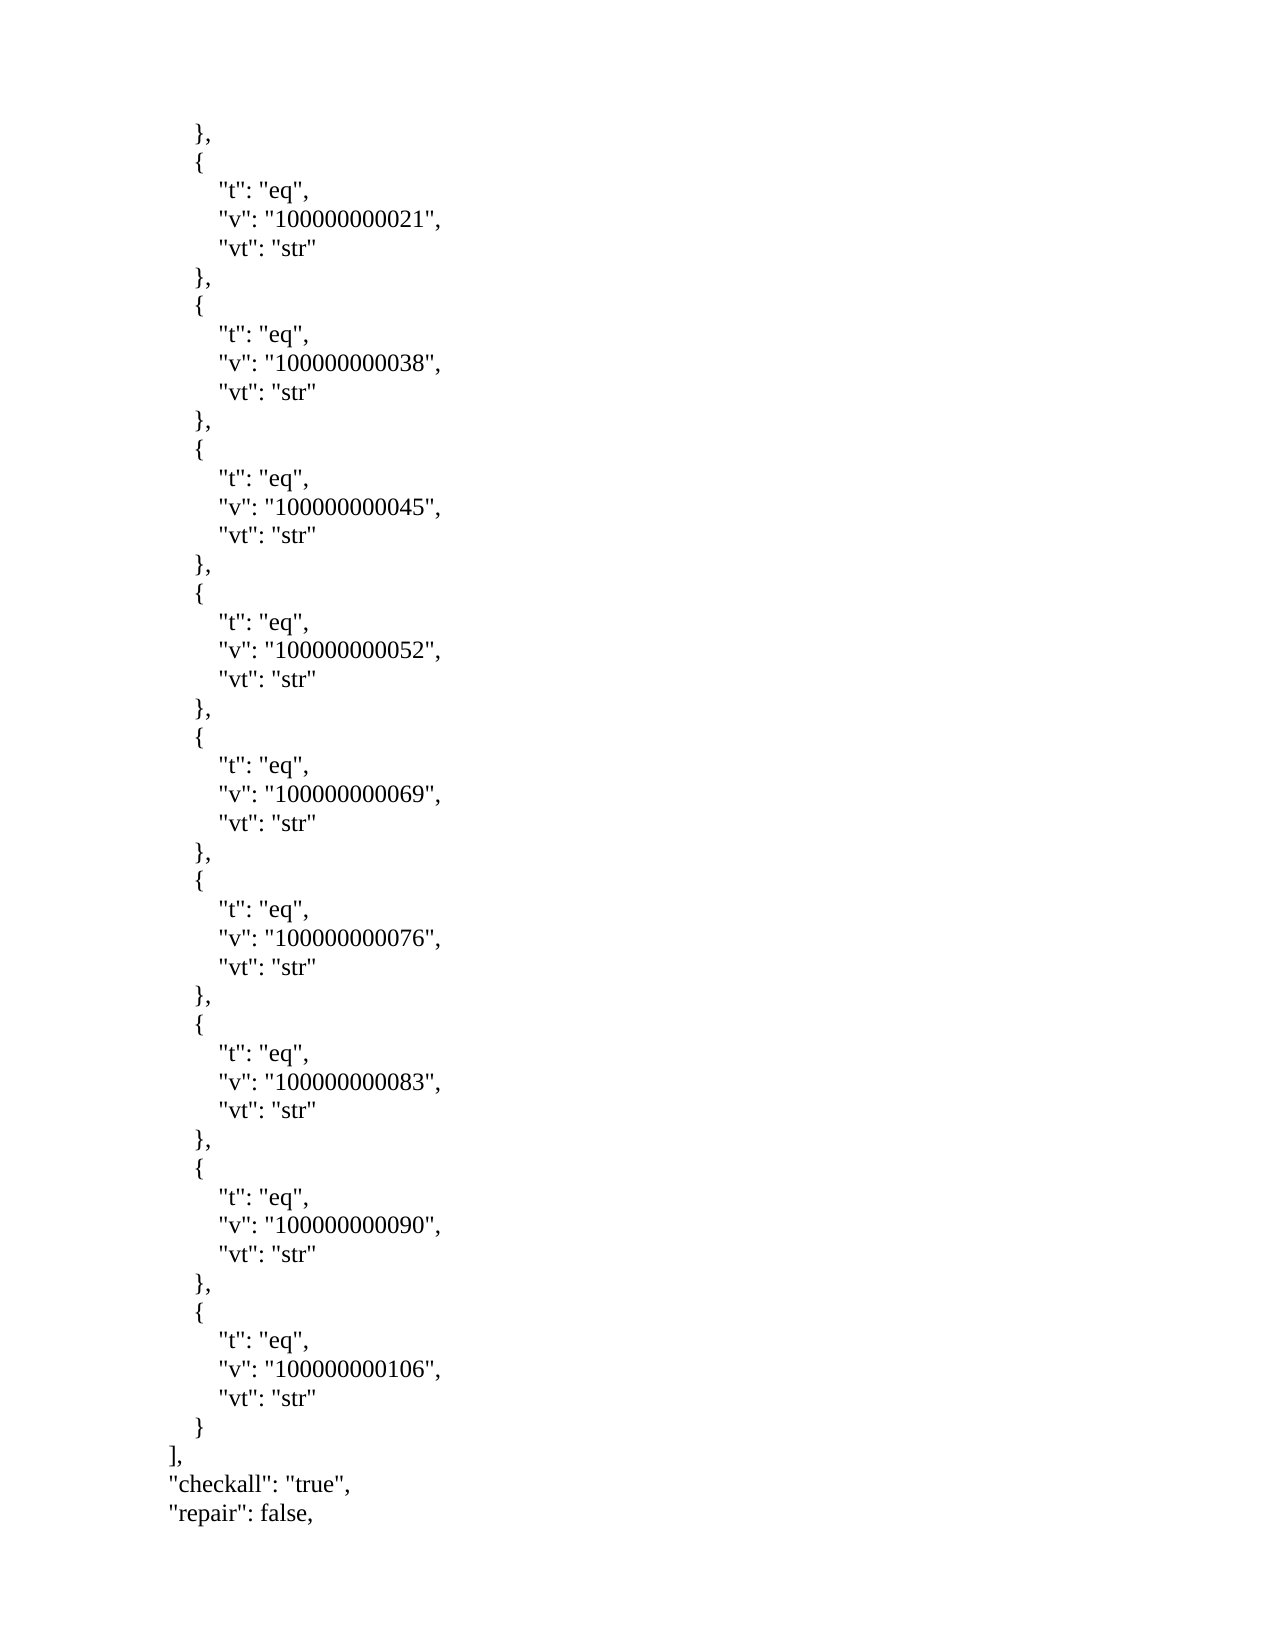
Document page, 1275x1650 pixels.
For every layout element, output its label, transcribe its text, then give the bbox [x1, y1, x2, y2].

text }, [118, 406, 1157, 434]
text }, [118, 981, 1157, 1009]
text "t": "eq", [118, 894, 1157, 923]
text "vt": "str" [118, 1383, 1157, 1412]
text "v": "100000000021", [118, 204, 1157, 233]
text "v": "100000000076", [118, 923, 1157, 952]
text "t": "eq", [118, 1038, 1157, 1067]
text "v": "100000000069", [118, 779, 1157, 808]
text { [118, 866, 1157, 894]
text "v": "100000000052", [118, 636, 1157, 664]
text "vt": "str" [118, 808, 1157, 837]
text }, [118, 1124, 1157, 1153]
text { [118, 147, 1157, 176]
text "vt": "str" [118, 1239, 1157, 1268]
text "t": "eq", [118, 1326, 1157, 1354]
text "v": "100000000045", [118, 492, 1157, 521]
text "v": "100000000083", [118, 1067, 1157, 1096]
text { [118, 722, 1157, 751]
text "t": "eq", [118, 463, 1157, 492]
text { [118, 1297, 1157, 1326]
text "vt": "str" [118, 233, 1157, 262]
text "t": "eq", [118, 176, 1157, 204]
text "vt": "str" [118, 664, 1157, 693]
text ], [118, 1441, 1157, 1469]
text "vt": "str" [118, 1096, 1157, 1124]
text { [118, 291, 1157, 319]
text "t": "eq", [118, 751, 1157, 779]
text "v": "100000000106", [118, 1354, 1157, 1383]
text "vt": "str" [118, 377, 1157, 406]
text }, [118, 262, 1157, 291]
text { [118, 578, 1157, 607]
text "v": "100000000038", [118, 348, 1157, 377]
text "t": "eq", [118, 319, 1157, 348]
text }, [118, 118, 1157, 147]
text "vt": "str" [118, 952, 1157, 981]
text } [118, 1412, 1157, 1441]
text "checkall": "true", [118, 1469, 1157, 1498]
text }, [118, 1268, 1157, 1297]
text { [118, 434, 1157, 463]
text "t": "eq", [118, 607, 1157, 636]
text }, [118, 549, 1157, 578]
text }, [118, 693, 1157, 722]
text "t": "eq", [118, 1182, 1157, 1211]
text "v": "100000000090", [118, 1211, 1157, 1239]
text "repair": false, [118, 1498, 1157, 1527]
text { [118, 1009, 1157, 1038]
text { [118, 1153, 1157, 1182]
text }, [118, 837, 1157, 866]
text "vt": "str" [118, 521, 1157, 549]
